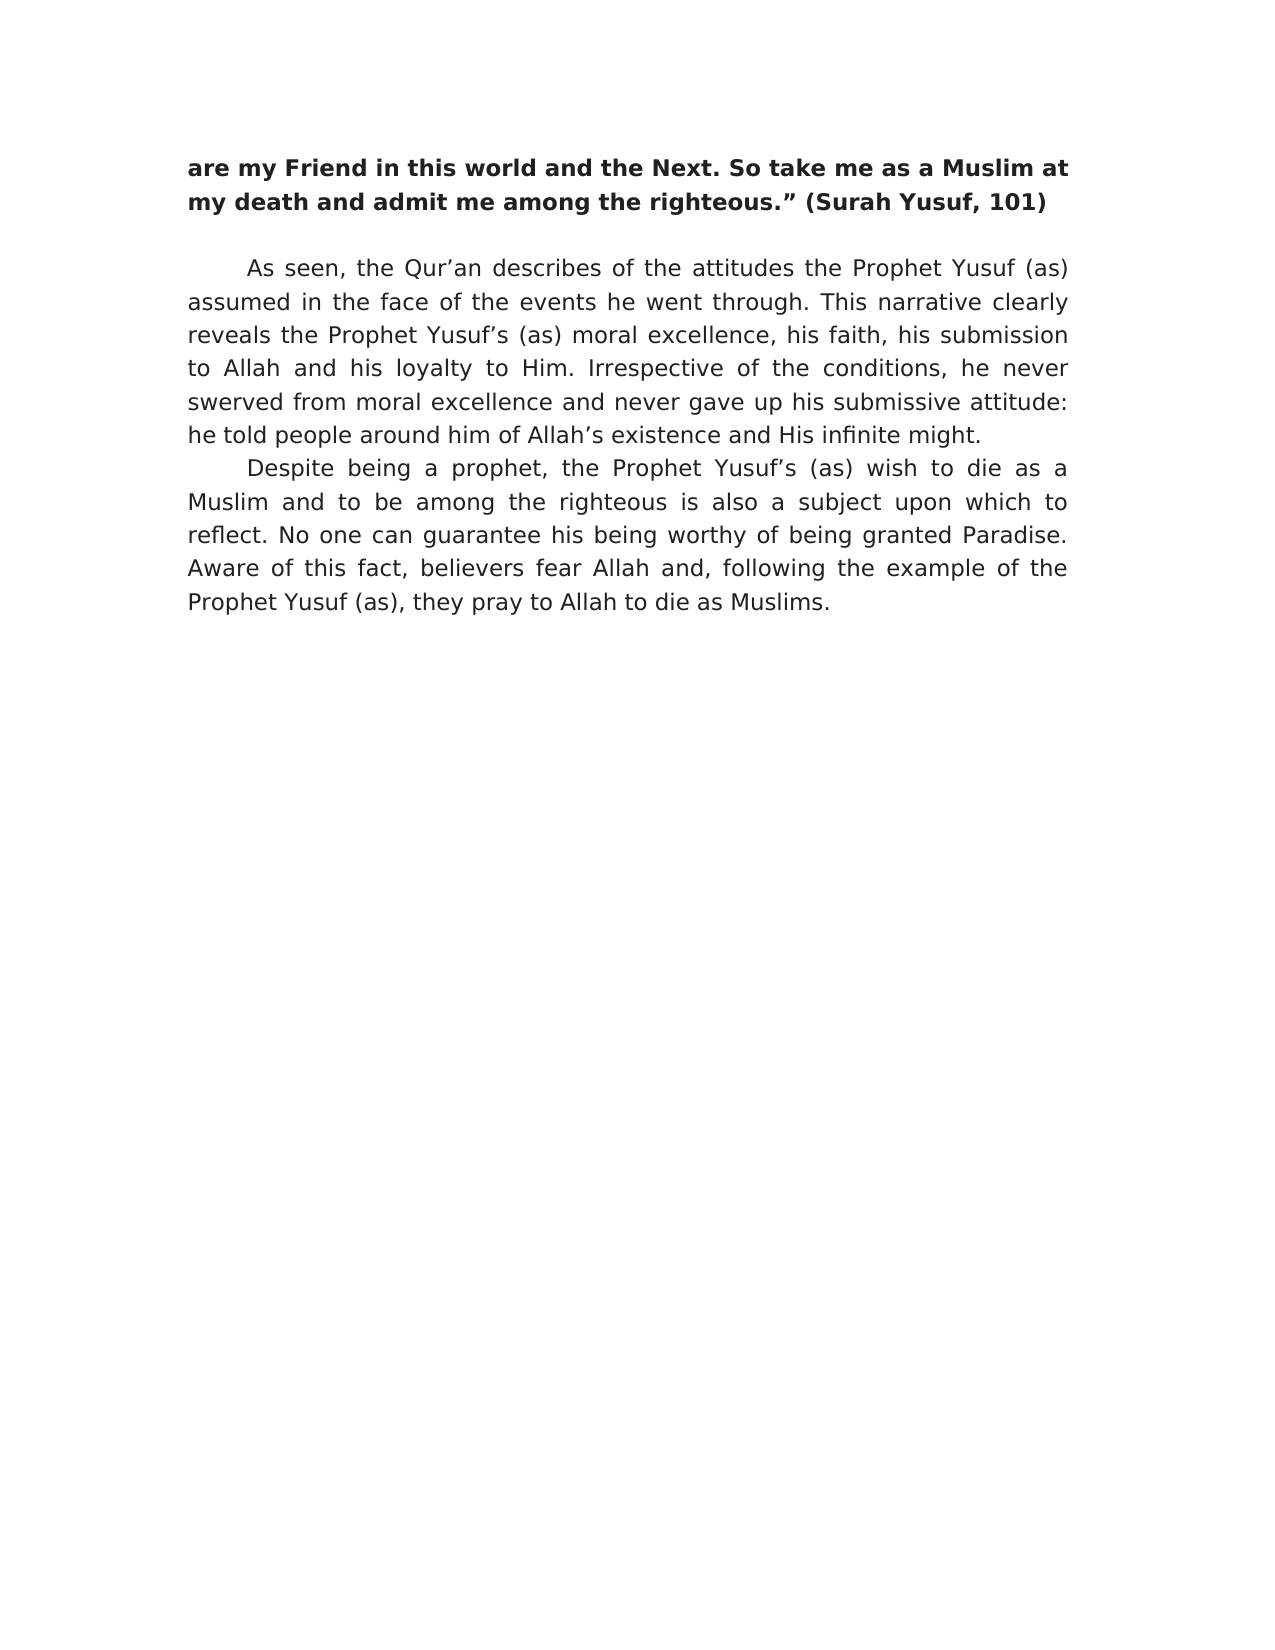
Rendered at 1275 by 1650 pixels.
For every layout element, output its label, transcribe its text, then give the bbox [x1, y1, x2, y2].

text are my Friend in this world and the Next. So take me as a Muslim at my death and admit me among the righteous.” (Surah Yusuf, 101) [187, 150, 1070, 217]
text As seen, the Qur’an describes of the attitudes the Prophet Yusuf (as) assumed in the face of the events he went through. This narrative clearly reveals the Prophet Yusuf’s (as) moral excellence, his faith, his submission to Allah and his loyalty to Him. Irrespective of the conditions, he never swerved from moral excellence and never gave up his submissive attitude: he told people around him of Allah’s existence and His infinite might. [187, 250, 1070, 450]
text Despite being a prophet, the Prophet Yusuf’s (as) wish to die as a Muslim and to be among the righteous is also a subject upon which to reflect. No one can guarantee his being worthy of being granted Paradise. Aware of this fact, believers fear Allah and, following the example of the Prophet Yusuf (as), they pray to Allah to die as Muslims. [187, 450, 1070, 617]
